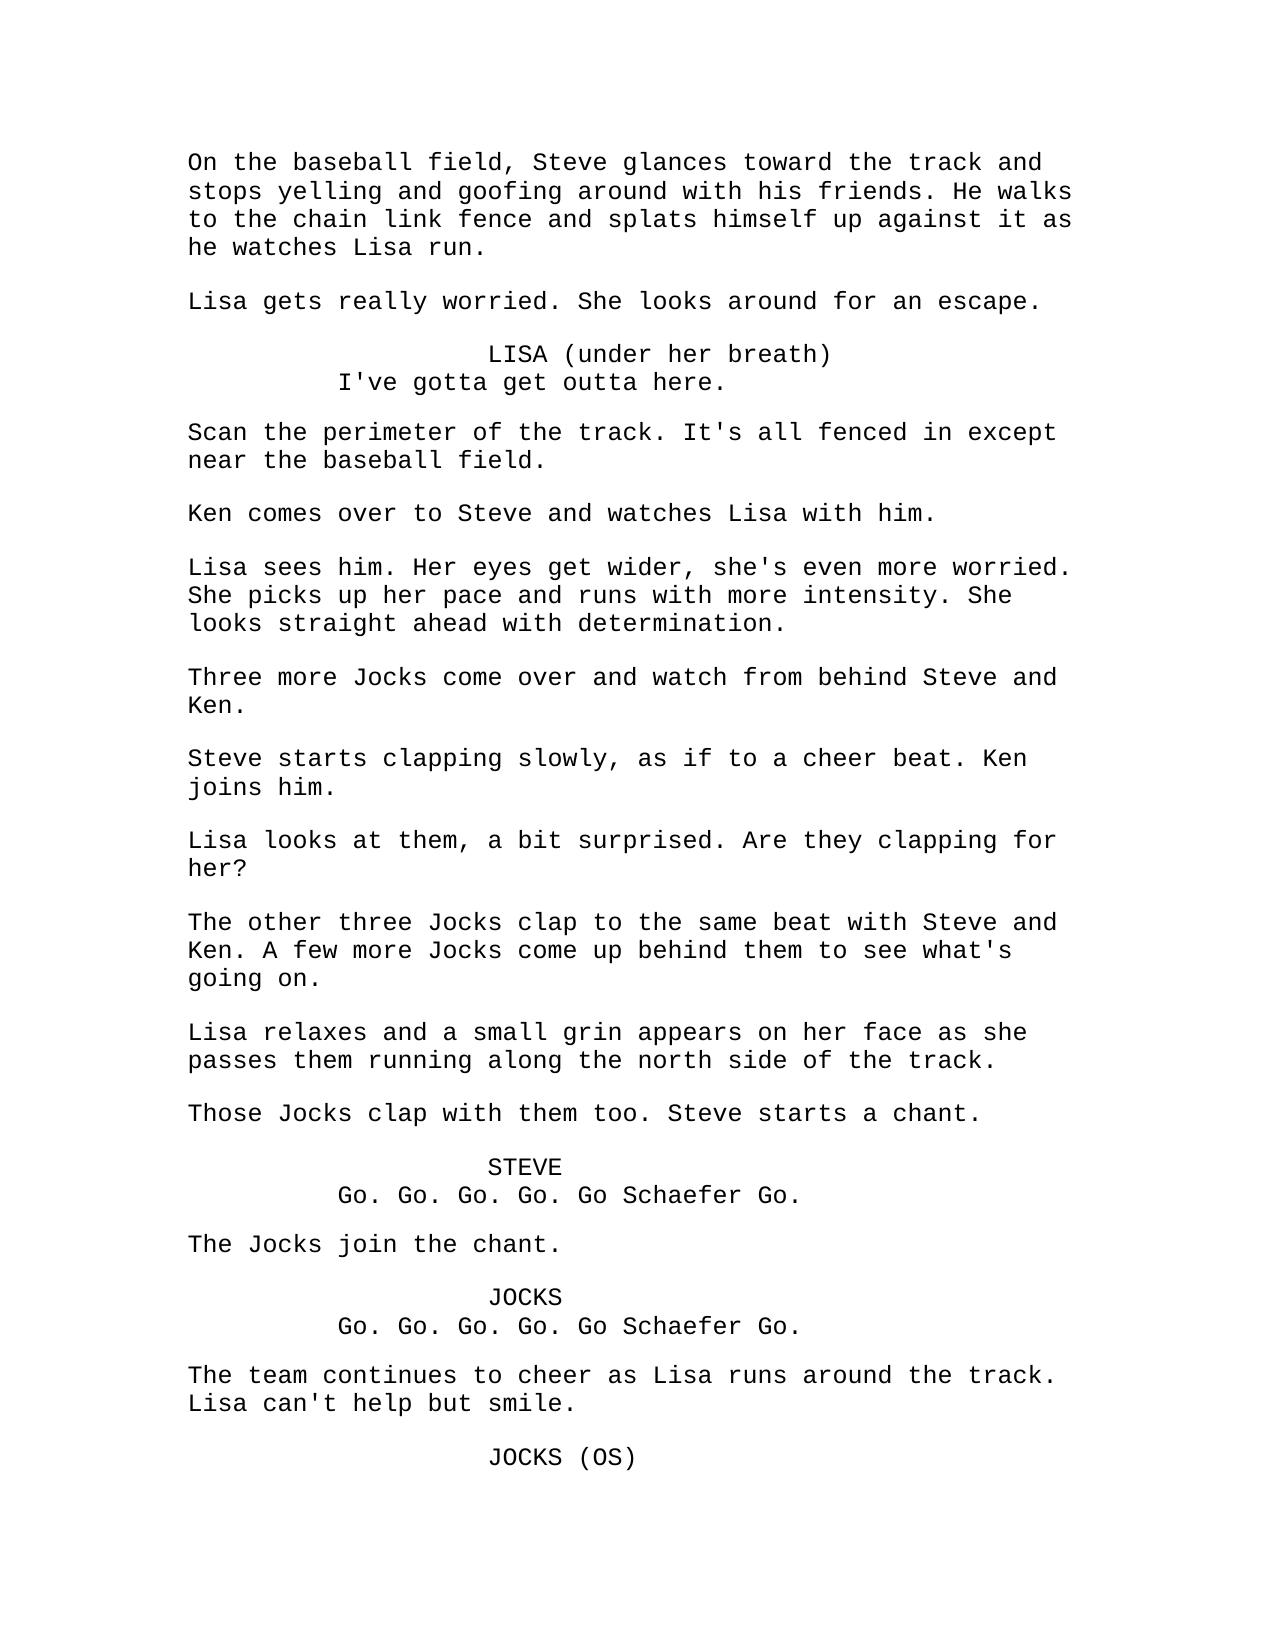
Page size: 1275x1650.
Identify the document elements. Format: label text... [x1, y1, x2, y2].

text LISA (under her breath) [187, 342, 1087, 370]
text Lisa looks at them, a bit surprised. Are they clapping for her? [187, 827, 1087, 884]
text I've gotta get outta here. [337, 370, 937, 398]
text On the baseball field, Steve glances toward the track and stops yelling and goofing around with his friends. He walks to the chain link fence and splats himself up against it as he watches Lisa run. [187, 150, 1087, 263]
text JOCKS [187, 1285, 1087, 1313]
text The team continues to cheer as Lisa runs around the track. Lisa can't help but smile. [187, 1362, 1087, 1419]
text Ken comes over to Steve and watches Lisa with him. [187, 501, 1087, 529]
text Lisa relaxes and a small grin appears on her face as she passes them running along the north side of the track. [187, 1019, 1087, 1076]
text Those Jocks clap with them too. Steve starts a chant. [187, 1101, 1087, 1129]
text Three more Jocks come over and watch from behind Steve and Ken. [187, 664, 1087, 721]
text The other three Jocks clap to the same beat with Steve and Ken. A few more Jocks come up behind them to see what's going on. [187, 909, 1087, 994]
text STEVE [187, 1154, 1087, 1182]
text The Jocks join the chant. [187, 1232, 1087, 1260]
text JOCKS (OS) [187, 1444, 1087, 1472]
text Steve starts clapping slowly, as if to a cheer beat. Ken joins him. [187, 746, 1087, 802]
text Scan the perimeter of the track. It's all fenced in except near the baseball field. [187, 419, 1087, 476]
text Go. Go. Go. Go. Go Schaefer Go. [337, 1182, 937, 1211]
text Go. Go. Go. Go. Go Schaefer Go. [337, 1313, 937, 1342]
text Lisa gets really worried. She looks around for an escape. [187, 288, 1087, 317]
text Lisa sees him. Her eyes get wider, she's even more worried. She picks up her pace and runs with more intensity. She looks straight ahead with determination. [187, 554, 1087, 639]
